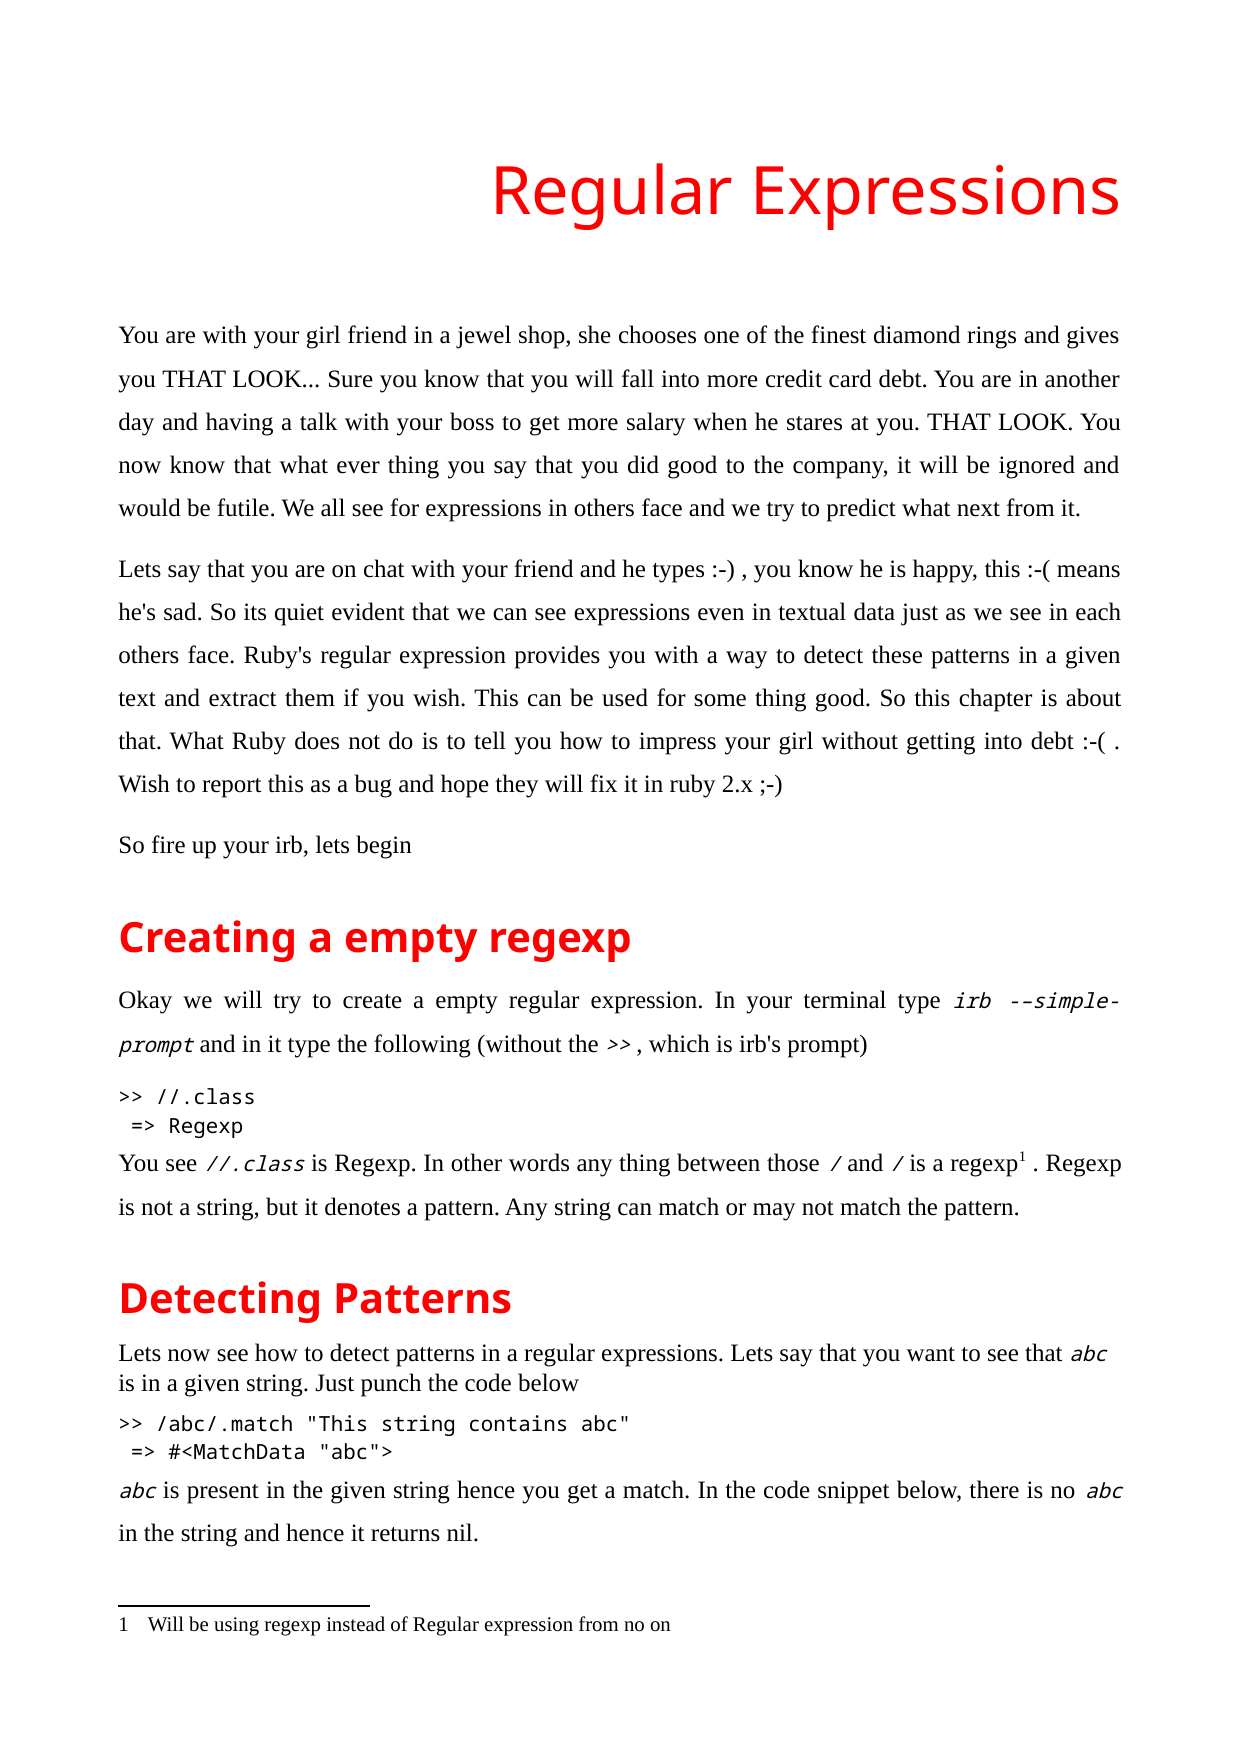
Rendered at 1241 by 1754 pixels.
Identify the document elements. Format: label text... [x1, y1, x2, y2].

text abc is present in the given string hence you get a match. In the code snippet below, there is no abc in the string and hence it returns nil. [118, 1475, 1122, 1547]
text Okay we will try to create a empty regular expression. In your terminal type irb -–simple-prompt and in it type the following (without the >> , which is irb's prompt) [118, 986, 1122, 1059]
text Will be using regexp instead of Regular expression from no on [118, 1612, 1122, 1636]
text So fire up your irb, lets begin [118, 830, 1122, 859]
text Lets say that you are on chat with your friend and he types :-) , you know he is happy, this :-( means he's sad. So its quiet evident that we can see expressions even in textual data just as we see in each others face. Ruby's regular expression provides you with a way to detect these patterns in a given text and extract them if you wish. This can be used for some thing good. So this chapter is about that. What Ruby does not do is to tell you how to impress your girl without getting into debt :-( . Wish to report this as a bug and hope they will fix it in ruby 2.x ;-) [118, 554, 1122, 798]
text => #<MatchData "abc"> [118, 1437, 1122, 1466]
text >> //.class [118, 1082, 1122, 1111]
text You are with your girl friend in a jewel shop, she chooses one of the finest diamond rings and gives you THAT LOOK... Sure you know that you will fall into more credit card debt. You are in another day and having a talk with your boss to get more salary when he stares at you. THAT LOOK. You now know that what ever thing you say that you did good to the company, it will be ignored and would be futile. We all see for expressions in others face and we try to predict what next from it. [118, 321, 1122, 522]
subtitle Detecting Patterns [118, 1269, 1122, 1326]
text >> /abc/.match "This string contains abc" [118, 1409, 1122, 1437]
subtitle Creating a empty regexp [118, 907, 1122, 964]
text => Regexp [118, 1111, 1122, 1139]
text You see //.class is Regexp. In other words any thing between those / and / is a regexp . Regexp is not a string, but it denotes a pattern. Any string can match or may not match the pattern. [118, 1148, 1122, 1221]
text Lets now see how to detect patterns in a regular expressions. Lets say that you want to see that abc is in a given string. Just punch the code below [118, 1338, 1122, 1396]
subtitle Regular Expressions [118, 143, 1122, 234]
